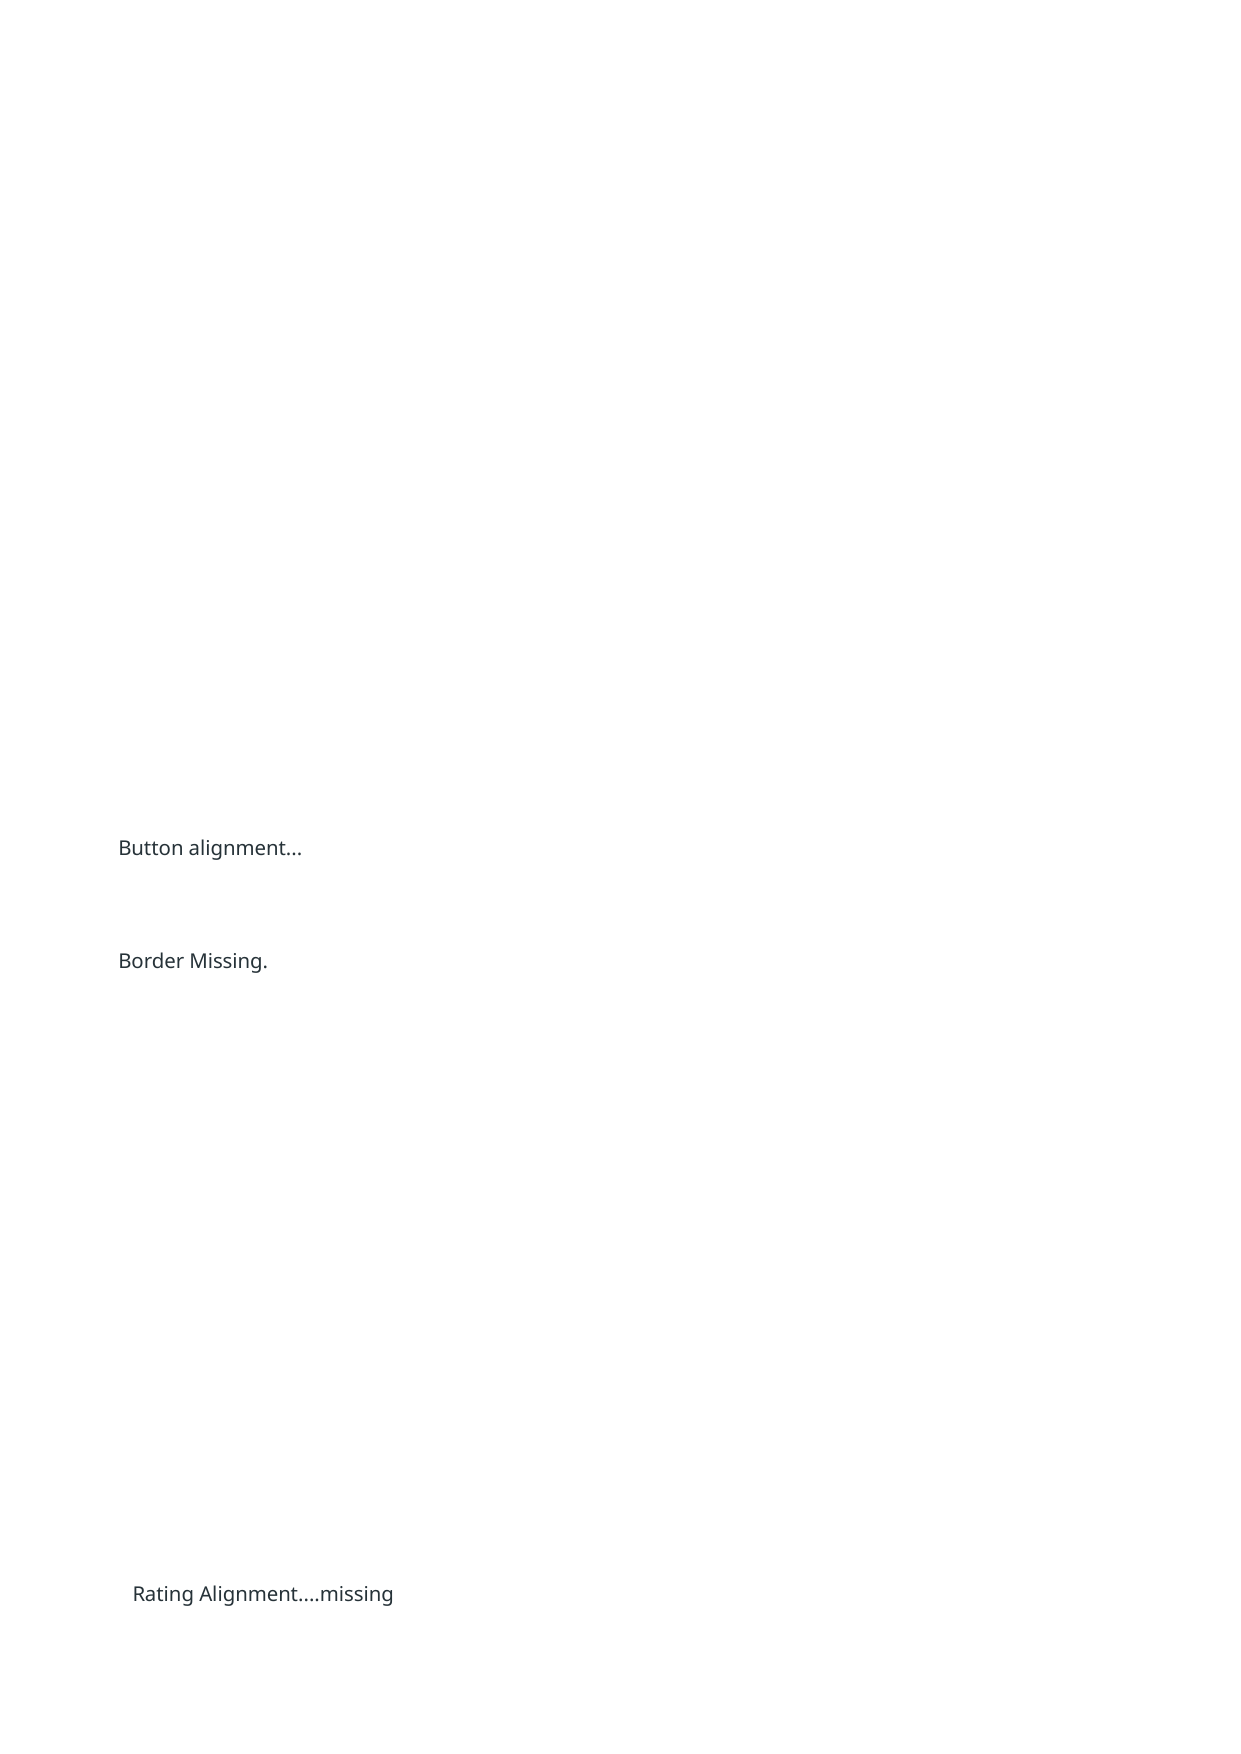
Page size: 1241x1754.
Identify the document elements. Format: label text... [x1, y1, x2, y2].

text Rating Alignment....missing [132, 1579, 1108, 1607]
text Button alignment... [118, 834, 1122, 861]
text Border Missing. [118, 947, 1122, 975]
